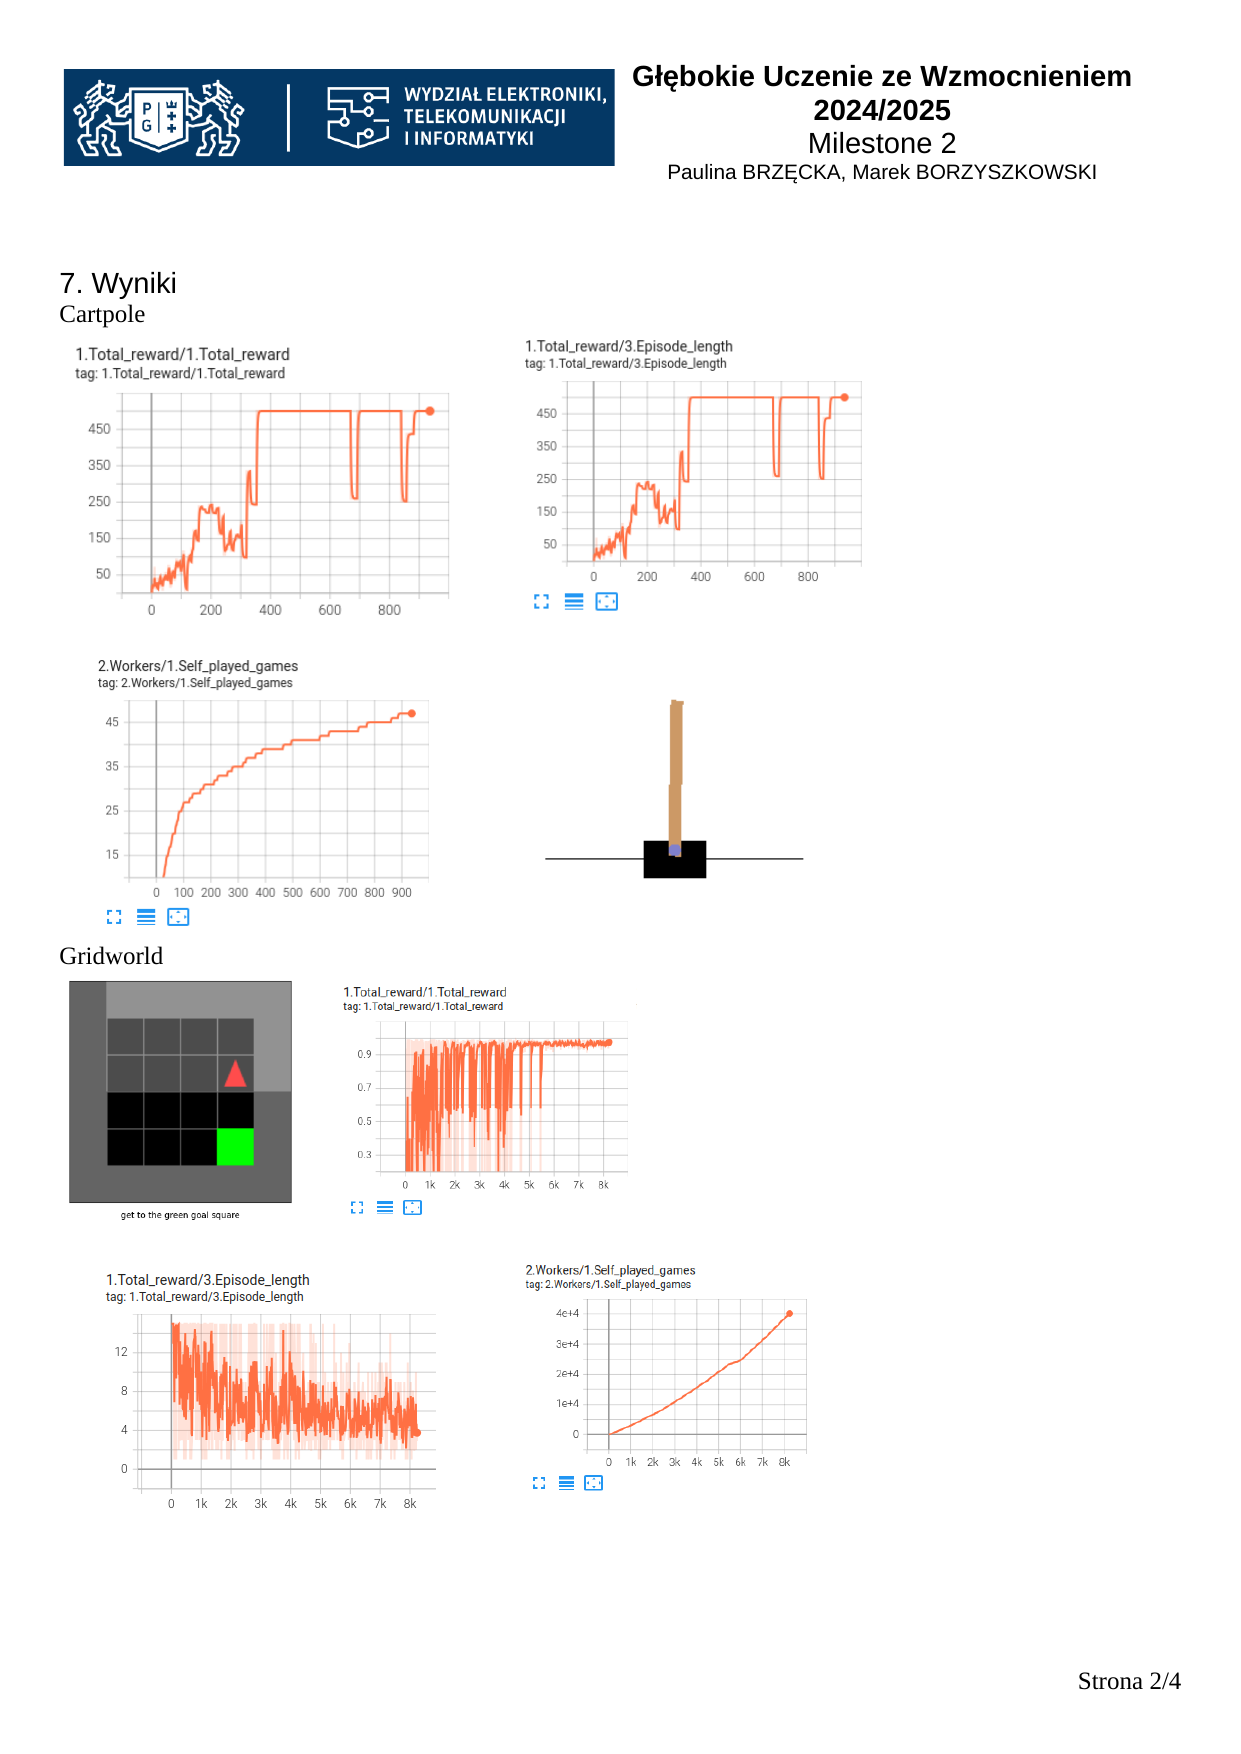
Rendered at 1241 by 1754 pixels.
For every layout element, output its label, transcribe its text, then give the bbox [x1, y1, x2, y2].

text 7. Wyniki [59, 266, 1181, 299]
picture [63, 334, 456, 624]
picture [545, 640, 804, 937]
picture [89, 646, 437, 941]
picture [62, 976, 297, 1223]
picture [515, 1257, 813, 1502]
picture [520, 329, 868, 627]
text Gridworld [59, 328, 1181, 970]
text Cartpole [59, 299, 1181, 328]
picture [63, 69, 615, 166]
picture [337, 978, 637, 1232]
picture [99, 1264, 442, 1519]
